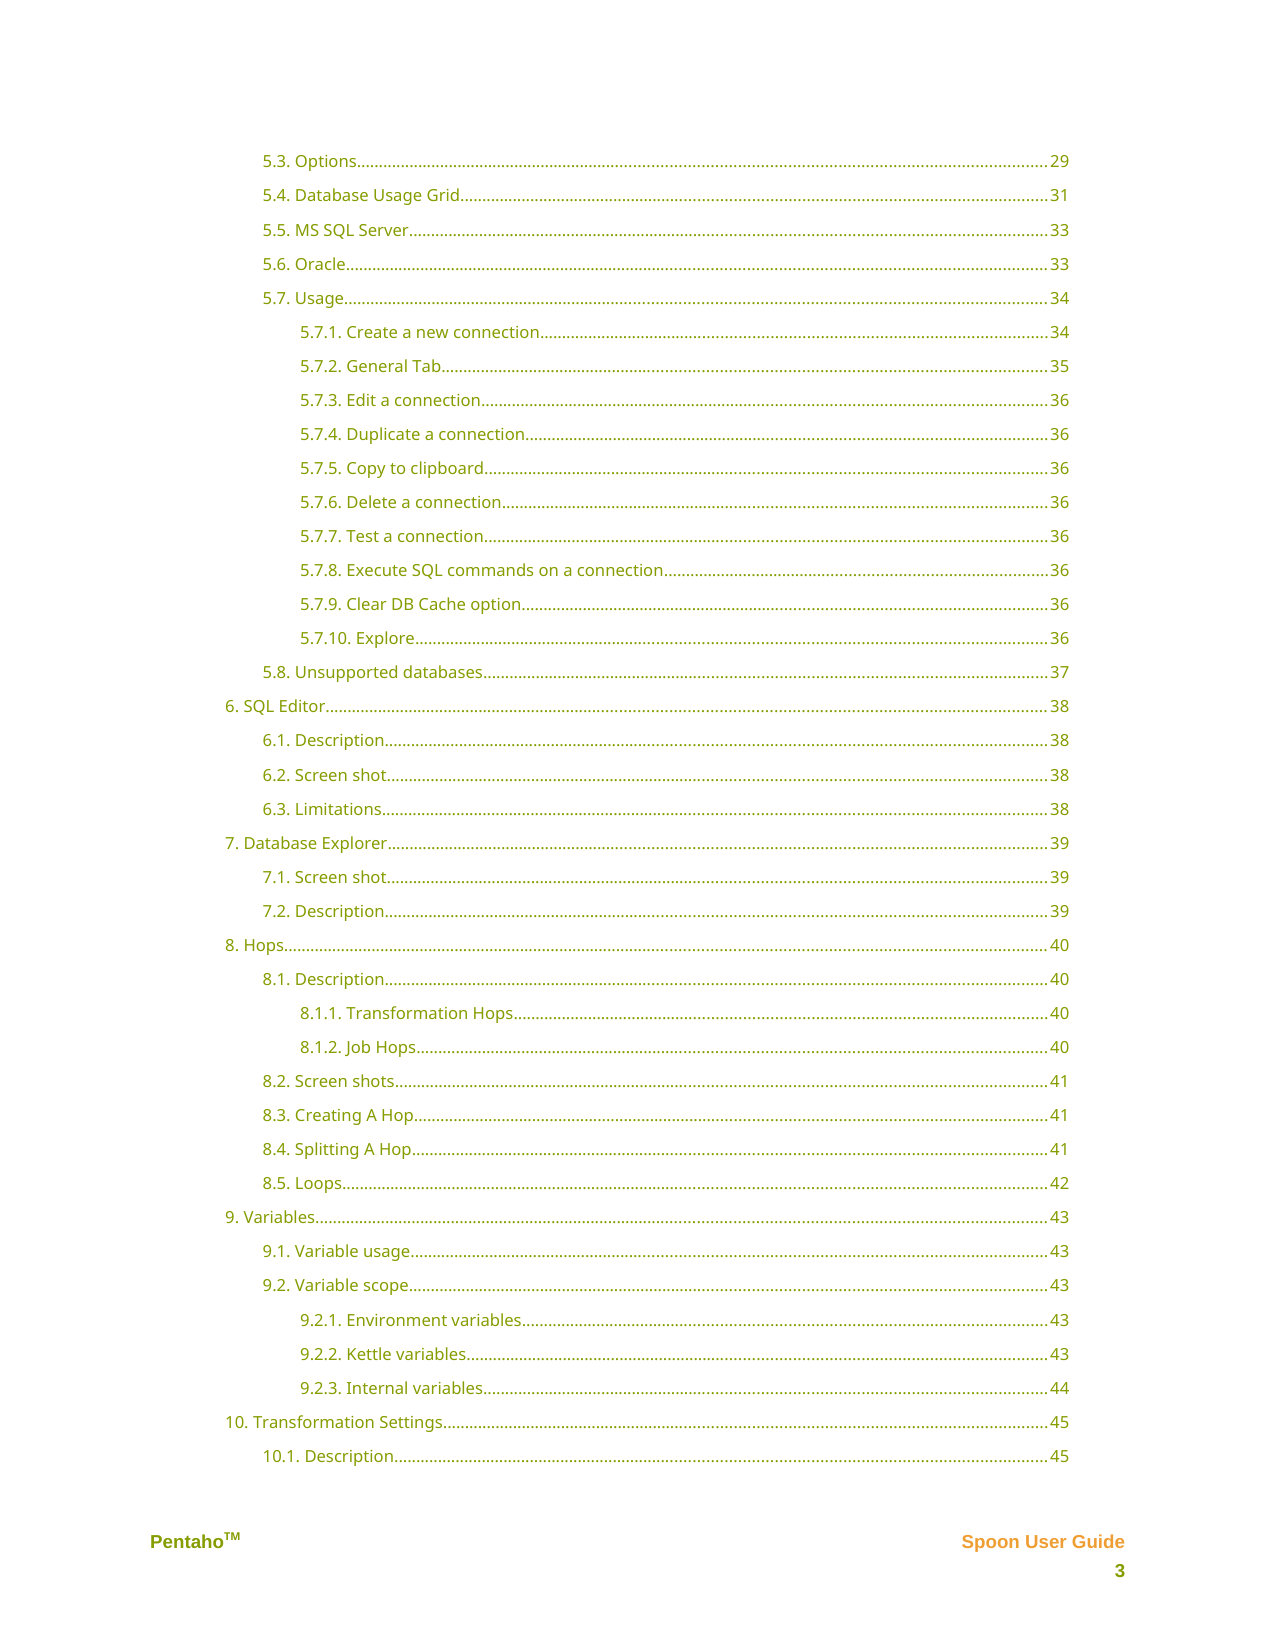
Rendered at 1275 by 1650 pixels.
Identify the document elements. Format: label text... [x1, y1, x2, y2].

text 9.2.3. Internal variables 44 [300, 1376, 1125, 1399]
text 9.2. Variable scope 43 [262, 1274, 1125, 1297]
text 9.2.1. Environment variables 43 [300, 1308, 1125, 1331]
text 5.7.4. Duplicate a connection 36 [300, 422, 1125, 445]
text 6. SQL Editor 38 [225, 695, 1200, 718]
text 6.2. Screen shot 38 [262, 763, 1125, 786]
text 5.3. Options 29 [262, 150, 1125, 173]
text 10. Transformation Settings 45 [225, 1410, 1200, 1433]
text 5.7.2. General Tab 35 [300, 354, 1125, 377]
text 5.5. MS SQL Server 33 [262, 218, 1125, 241]
text 5.7.1. Create a new connection 34 [300, 320, 1125, 343]
text 5.7.9. Clear DB Cache option 36 [300, 593, 1125, 616]
text 7.1. Screen shot 39 [262, 865, 1125, 888]
text 8.2. Screen shots 41 [262, 1070, 1125, 1092]
text 5.7.5. Copy to clipboard 36 [300, 457, 1125, 479]
text 7.2. Description 39 [262, 899, 1125, 922]
text 5.7.7. Test a connection 36 [300, 525, 1125, 547]
text 5.7.8. Execute SQL commands on a connection 36 [300, 559, 1125, 581]
text 5.7.6. Delete a connection 36 [300, 491, 1125, 513]
text 8.4. Splitting A Hop 41 [262, 1138, 1125, 1161]
text 9.1. Variable usage 43 [262, 1240, 1125, 1263]
text 6.1. Description 38 [262, 729, 1125, 752]
text 8.1.1. Transformation Hops 40 [300, 1002, 1125, 1024]
text 8.1. Description 40 [262, 967, 1125, 990]
text 5.6. Oracle 33 [262, 252, 1125, 275]
text 7. Database Explorer 39 [225, 831, 1200, 854]
text 8.1.2. Job Hops 40 [300, 1036, 1125, 1058]
text 5.7.10. Explore 36 [300, 627, 1125, 649]
text 10.1. Description 45 [262, 1444, 1125, 1467]
text 8.5. Loops 42 [262, 1172, 1125, 1194]
text 9. Variables 43 [225, 1206, 1200, 1229]
text 5.7.3. Edit a connection 36 [300, 388, 1125, 411]
text 8. Hops 40 [225, 933, 1200, 956]
text 9.2.2. Kettle variables 43 [300, 1342, 1125, 1365]
text 5.7. Usage 34 [262, 286, 1125, 309]
text 5.8. Unsupported databases 37 [262, 661, 1125, 684]
text 6.3. Limitations 38 [262, 797, 1125, 820]
text 5.4. Database Usage Grid 31 [262, 184, 1125, 207]
text 8.3. Creating A Hop 41 [262, 1104, 1125, 1126]
